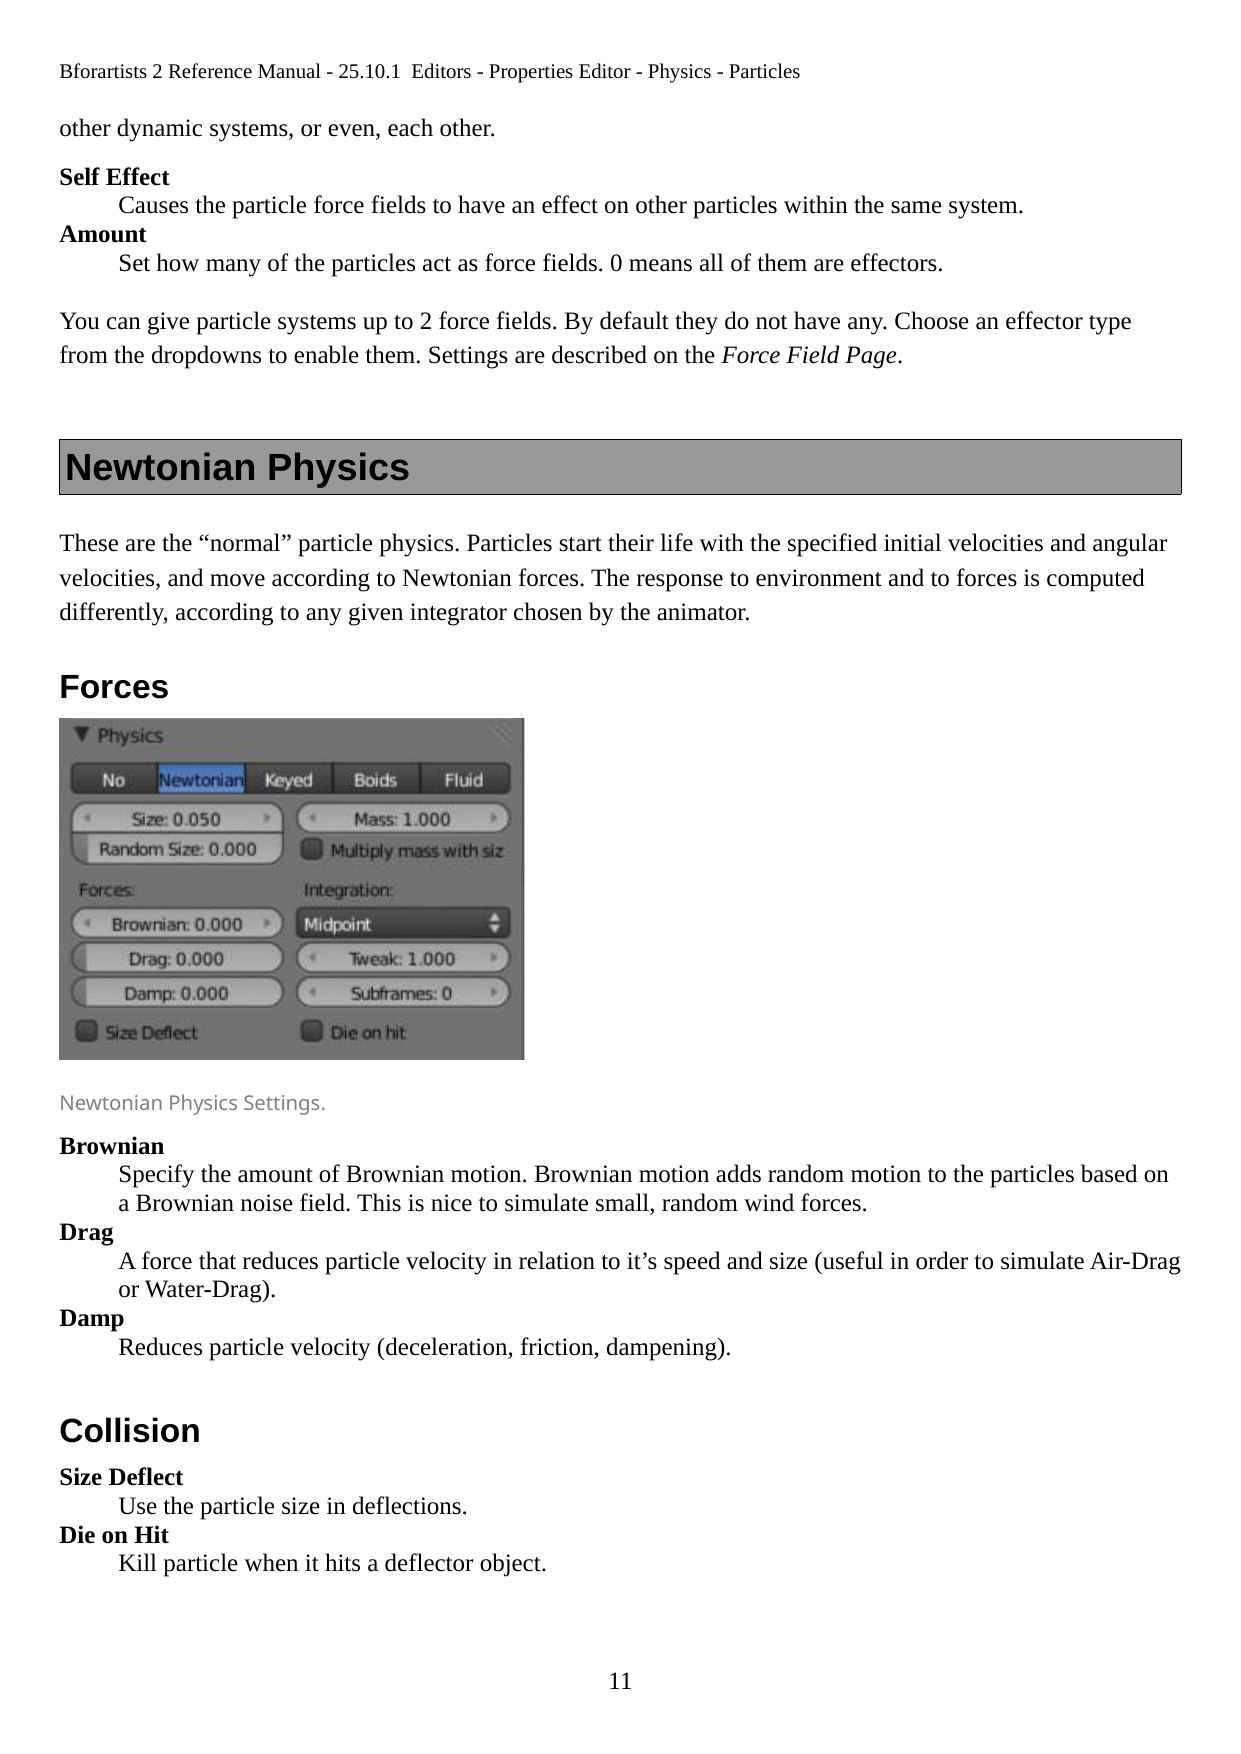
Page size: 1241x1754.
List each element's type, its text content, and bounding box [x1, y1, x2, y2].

subtitle Die on Hit [59, 1520, 1181, 1548]
text These are the “normal” particle physics. Particles start their life with the specified initial velocities and angular velocities, and move according to Newtonian forces. The response to environment and to forces is computed differently, according to any given integrator chosen by the animator. [59, 528, 1181, 626]
list Specify the amount of Brownian motion. Brownian motion adds random motion to the particles based on a Brownian noise field. This is nice to simulate small, random wind forces. [118, 1159, 1181, 1217]
list Kill particle when it hits a deflector object. [118, 1548, 1181, 1577]
list Causes the particle force fields to have an effect on other particles within the same system. [118, 190, 1181, 219]
subtitle Damp [59, 1303, 1181, 1332]
subtitle Amount [59, 219, 1181, 248]
list Set how many of the particles act as force fields. 0 means all of them are effectors. [118, 248, 1181, 277]
list Reduces particle velocity (deceleration, friction, dampening). [118, 1332, 1181, 1361]
subtitle Forces [59, 667, 1181, 706]
table_header Newtonian Physics [60, 440, 1181, 494]
picture [59, 718, 525, 1060]
text You can give particle systems up to 2 force fields. By default they do not have any. Choose an effector type from the dropdowns to enable them. Settings are described on the Force Field Page. [59, 306, 1181, 369]
text Newtonian Physics Settings. [59, 1085, 1181, 1116]
subtitle Collision [59, 1411, 1181, 1450]
subtitle Brownian [59, 1131, 1181, 1159]
list Use the particle size in deflections. [118, 1491, 1181, 1520]
subtitle Drag [59, 1217, 1181, 1246]
subtitle Size Deflect [59, 1462, 1181, 1491]
subtitle Self Effect [59, 162, 1181, 190]
text other dynamic systems, or even, each other. [59, 113, 1181, 141]
list A force that reduces particle velocity in relation to it’s speed and size (useful in order to simulate Air-Drag or Water-Drag). [118, 1246, 1181, 1303]
